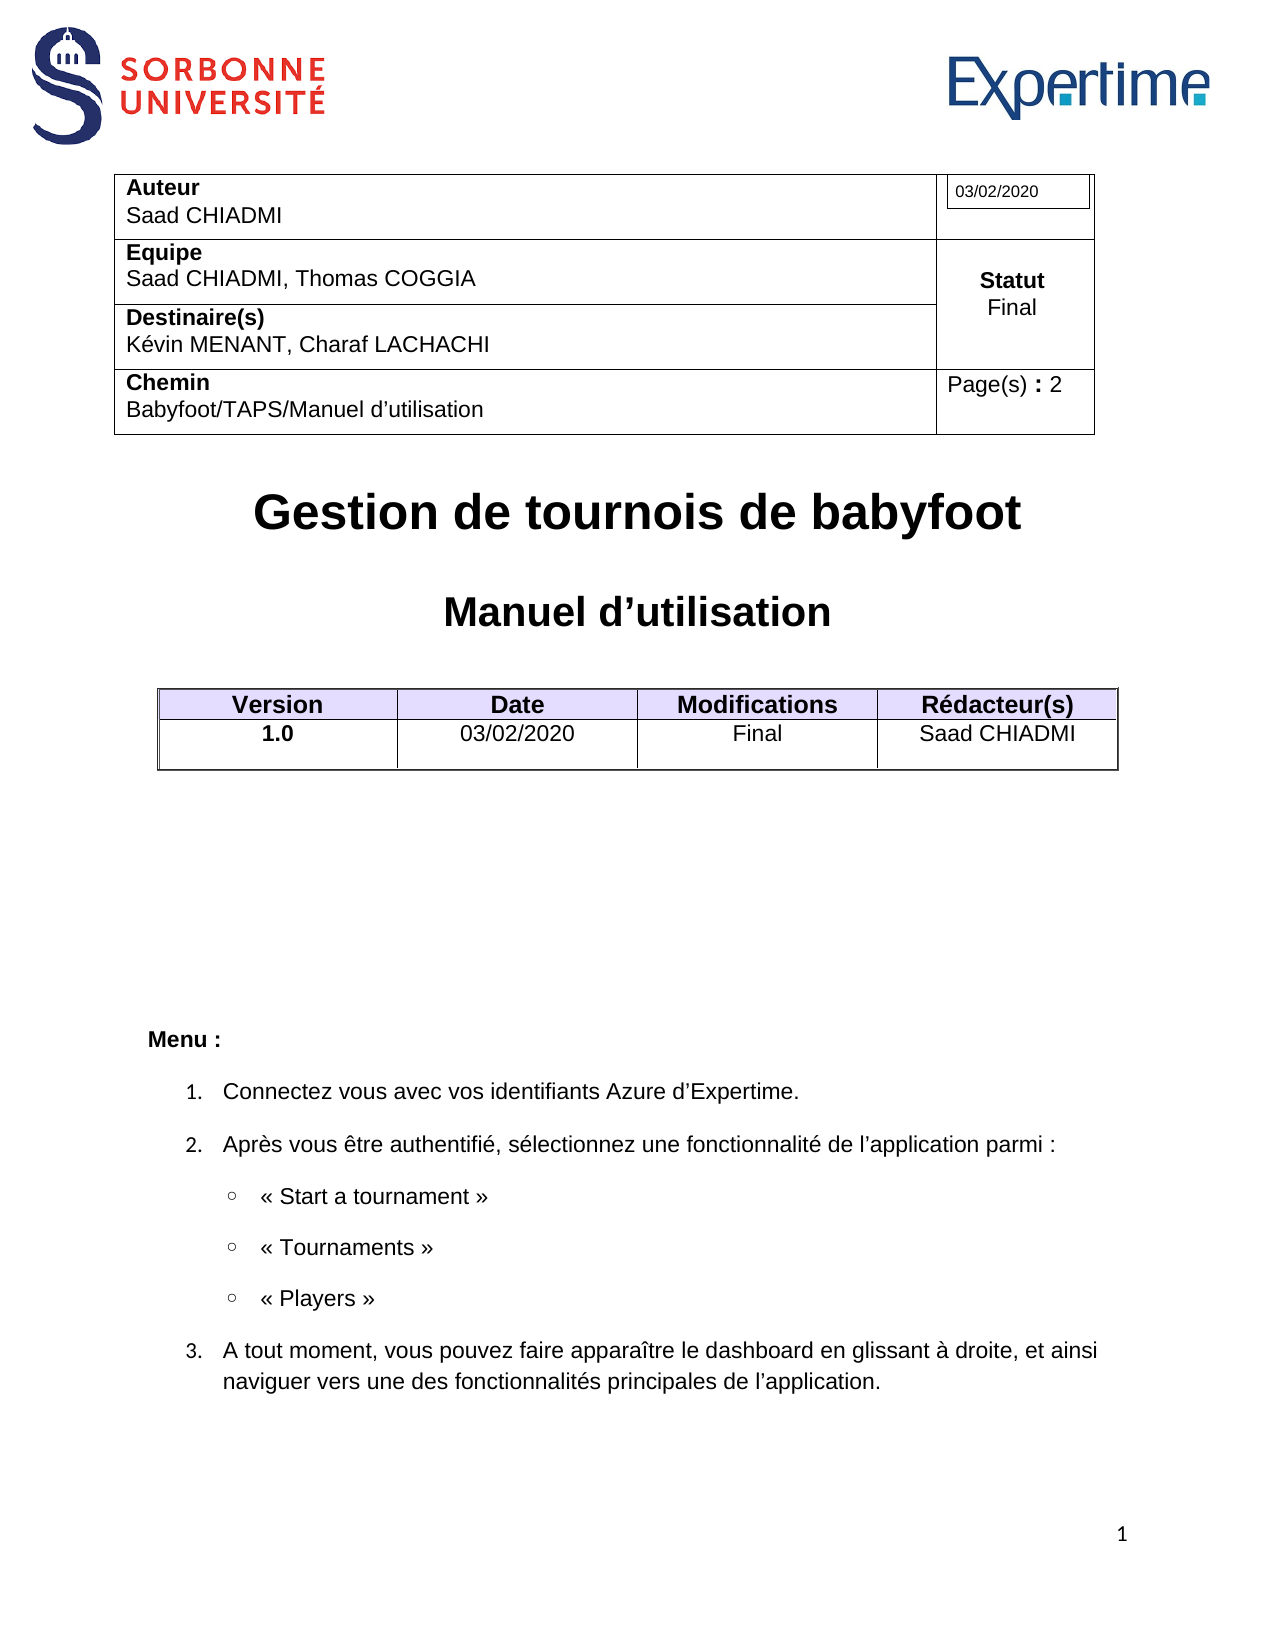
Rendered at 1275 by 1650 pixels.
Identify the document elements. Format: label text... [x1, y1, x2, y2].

table_cell Page(s) : 2 [937, 370, 1094, 434]
table_header Date [398, 690, 637, 719]
table_cell Destinaire(s) Kévin MENANT, Charaf LACHACHI [115, 305, 936, 369]
list Après vous être authentifié, sélectionnez une fonctionnalité de l’application parmi : [185, 1130, 1127, 1158]
table_cell Final [638, 720, 877, 768]
table_cell Saad CHIADMI [878, 720, 1116, 768]
table_cell 03/02/2020 [398, 720, 637, 768]
list « Start a tournament » [223, 1183, 1127, 1209]
table_cell 1.0 [160, 720, 397, 768]
table_cell Chemin Babyfoot/TAPS/Manuel d’utilisation [115, 370, 936, 434]
table_header Version [160, 690, 397, 719]
table_header Rédacteur(s) [878, 690, 1116, 719]
table_header Modifications [638, 690, 877, 719]
list « Tournaments » [223, 1234, 1127, 1261]
list Connectez vous avec vos identifiants Azure d’Expertime. [185, 1077, 1127, 1105]
text Manuel d’utilisation [148, 588, 1127, 636]
picture [31, 26, 325, 145]
list A tout moment, vous pouvez faire apparaître le dashboard en glissant à droite, et ainsi naviguer vers une des fonctionnalités principales de l’application. [185, 1336, 1127, 1394]
table_header Auteur Saad CHIADMI [115, 175, 936, 239]
table_cell Statut Final [937, 240, 1094, 369]
list « Players » [223, 1285, 1127, 1312]
picture [945, 52, 1210, 120]
text Gestion de tournois de babyfoot [148, 482, 1127, 540]
table_cell Equipe Saad CHIADMI, Thomas COGGIA [115, 240, 936, 304]
table_header [937, 175, 1094, 239]
text Menu : [148, 1026, 1127, 1052]
